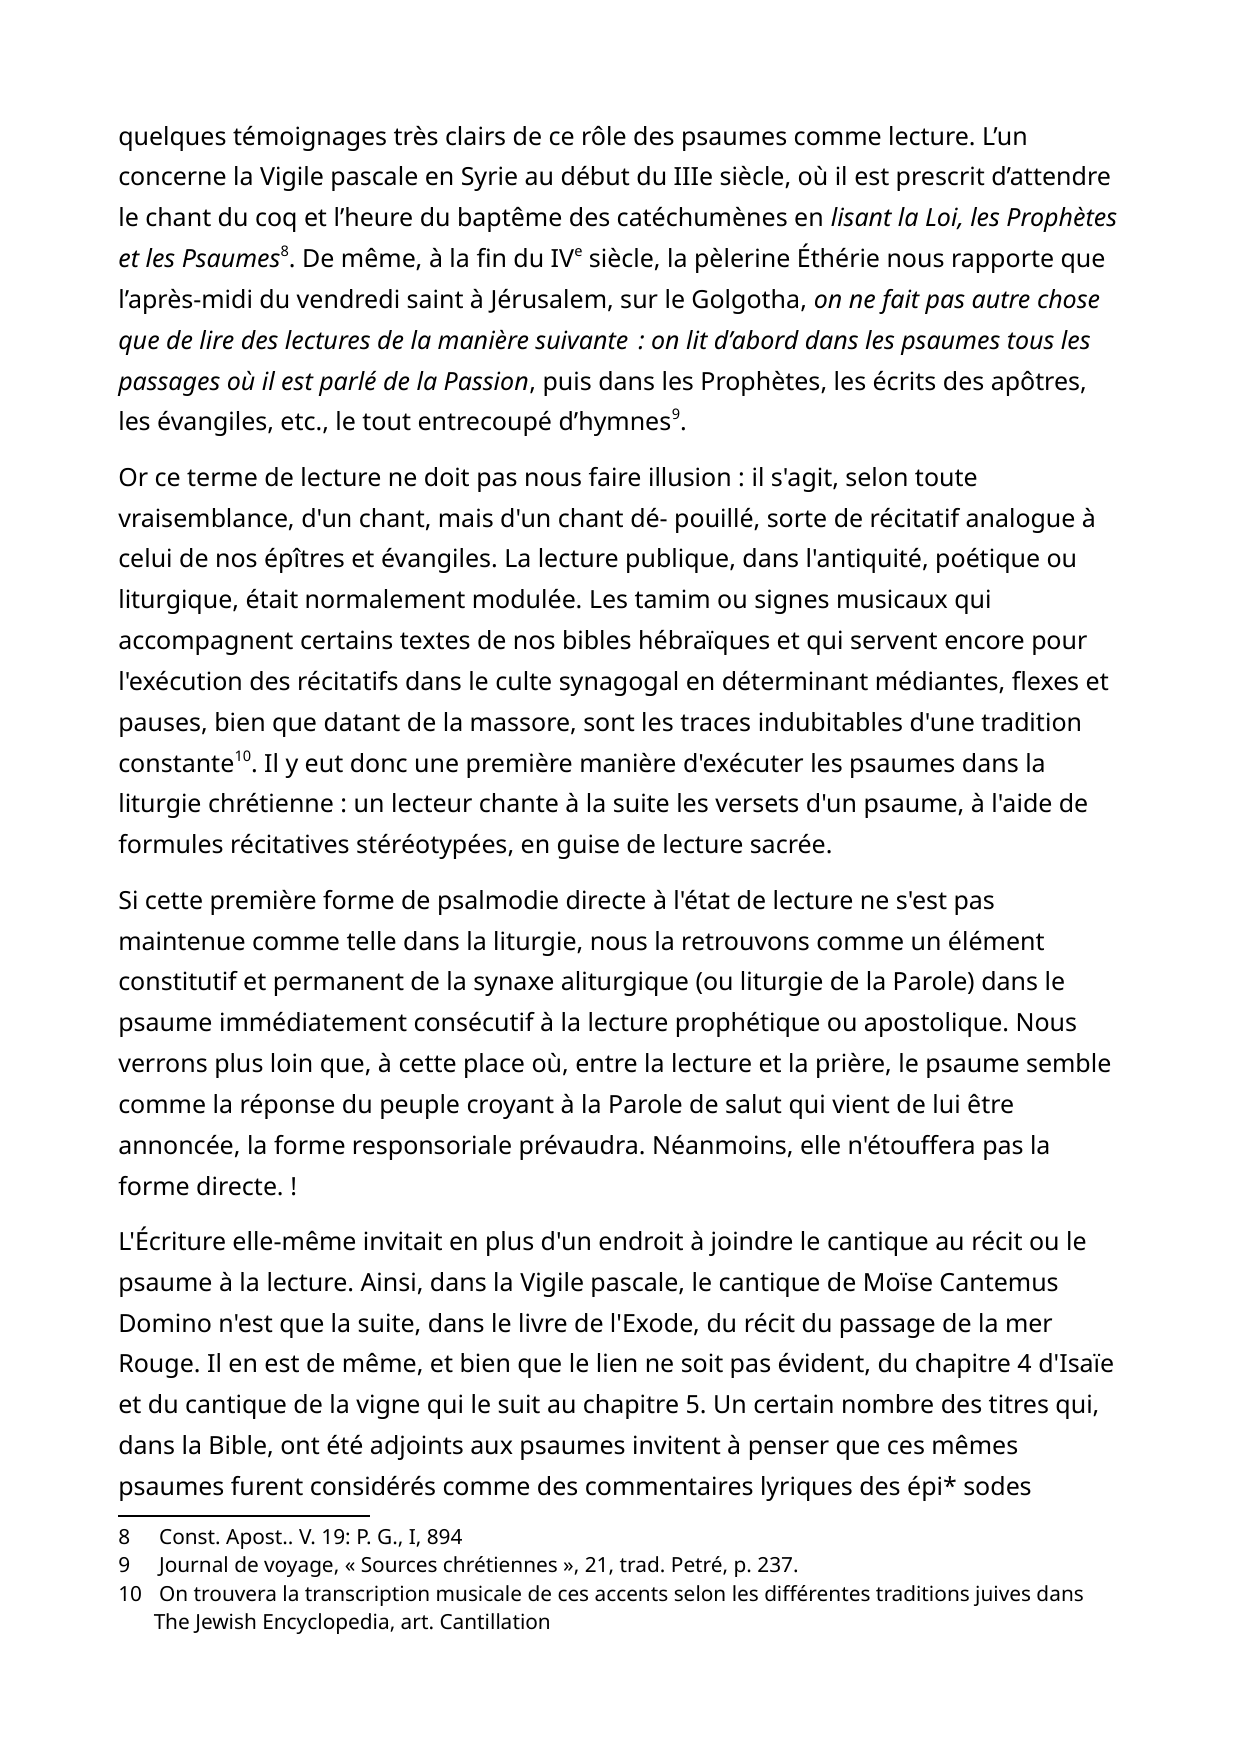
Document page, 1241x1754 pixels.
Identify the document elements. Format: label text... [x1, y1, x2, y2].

text Const. Apost.. V. 19: P. G., I, 894 [118, 1522, 1122, 1551]
text Or ce terme de lecture ne doit pas nous faire illusion : il s'agit, selon toute vraisemblance, d'un chant, mais d'un chant dé- pouillé, sorte de récitatif analogue à celui de nos épîtres et évangiles. La lecture publique, dans l'antiquité, poétique ou liturgique, était normalement modulée. Les tamim ou signes musicaux qui accompagnent certains textes de nos bibles hébraïques et qui servent encore pour l'exécution des récitatifs dans le culte synagogal en déterminant médiantes, flexes et pauses, bien que datant de la massore, sont les traces indubitables d'une tradition constante. Il y eut donc une première manière d'exécuter les psaumes dans la liturgie chrétienne : un lecteur chante à la suite les versets d'un psaume, à l'aide de formules récitatives stéréotypées, en guise de lecture sacrée. [118, 459, 1122, 861]
text L'Écriture elle-même invitait en plus d'un endroit à joindre le cantique au récit ou le psaume à la lecture. Ainsi, dans la Vigile pascale, le cantique de Moïse Cantemus Domino n'est que la suite, dans le livre de l'Exode, du récit du passage de la mer Rouge. Il en est de même, et bien que le lien ne soit pas évident, du chapitre 4 d'Isaïe et du cantique de la vigne qui le suit au chapitre 5. Un certain nombre des titres qui, dans la Bible, ont été adjoints aux psaumes invitent à penser que ces mêmes psaumes furent considérés comme des commentaires lyriques des épi* sodes [118, 1223, 1122, 1503]
text quelques témoignages très clairs de ce rôle des psaumes comme lecture. L’un concerne la Vigile pascale en Syrie au début du IIIe siècle, où il est prescrit d’attendre le chant du coq et l’heure du baptême des catéchumènes en lisant la Loi, les Prophètes et les Psaumes. De même, à la fin du IVe siècle, la pèlerine Éthérie nous rapporte que l’après-midi du vendredi saint à Jérusalem, sur le Golgotha, on ne fait pas autre chose que de lire des lectures de la manière suivante : on lit d’abord dans les psaumes tous les passages où il est parlé de la Passion, puis dans les Prophètes, les écrits des apôtres, les évangiles, etc., le tout entrecoupé d’hymnes. [118, 118, 1122, 438]
text Si cette première forme de psalmodie directe à l'état de lecture ne s'est pas maintenue comme telle dans la liturgie, nous la retrouvons comme un élément constitutif et permanent de la synaxe aliturgique (ou liturgie de la Parole) dans le psaume immédiatement consécutif à la lecture prophétique ou apostolique. Nous verrons plus loin que, à cette place où, entre la lecture et la prière, le psaume semble comme la réponse du peuple croyant à la Parole de salut qui vient de lui être annoncée, la forme responsoriale prévaudra. Néanmoins, elle n'étouffera pas la forme directe. ! [118, 882, 1122, 1202]
text Journal de voyage, « Sources chrétiennes », 21, trad. Petré, p. 237. [118, 1551, 1122, 1579]
text On trouvera la transcription musicale de ces accents selon les différentes traditions juives dans The Jewish Encyclopedia, art. Cantillation [118, 1579, 1122, 1636]
